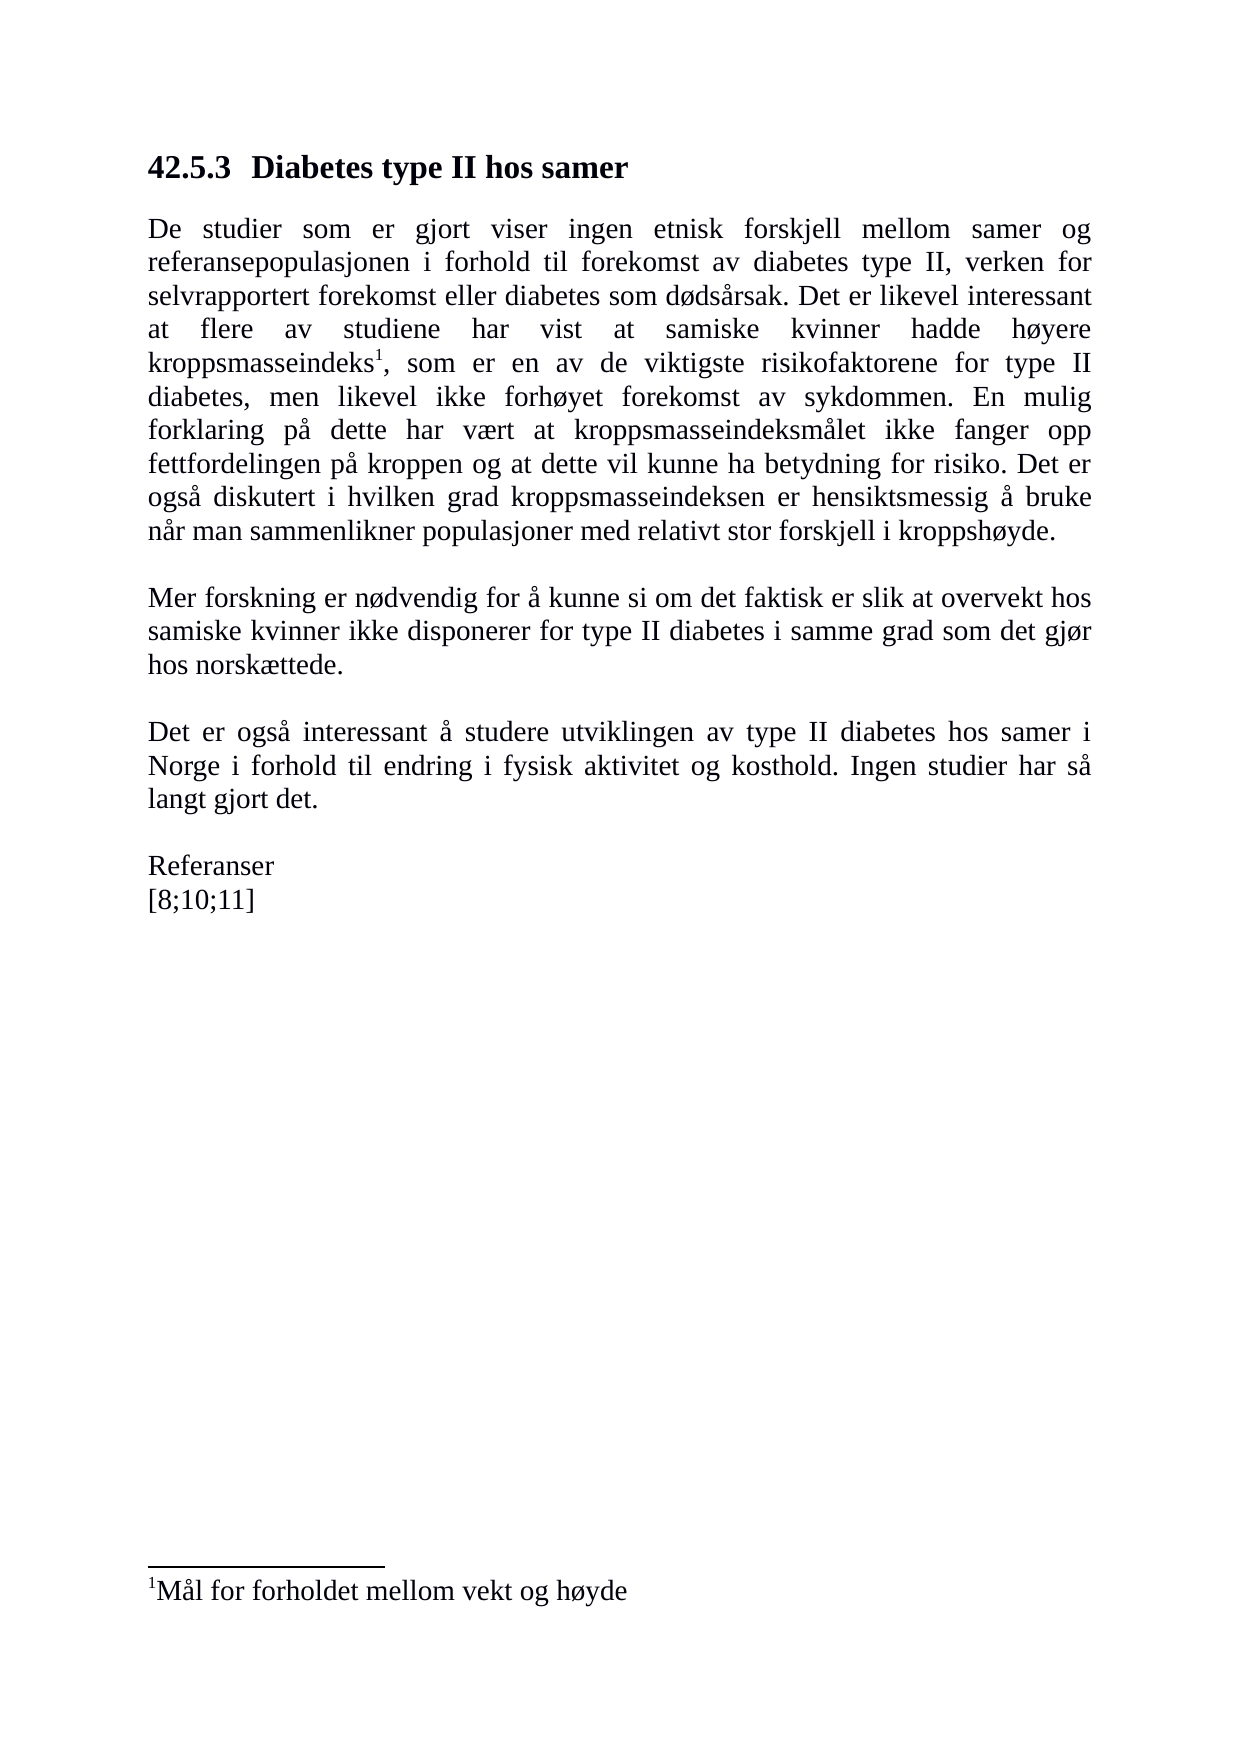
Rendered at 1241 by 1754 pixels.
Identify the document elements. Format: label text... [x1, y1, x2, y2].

text De studier som er gjort viser ingen etnisk forskjell mellom samer og referansepopulasjonen i forhold til forekomst av diabetes type II, verken for selvrapportert forekomst eller diabetes som dødsårsak. Det er likevel interessant at flere av studiene har vist at samiske kvinner hadde høyere kroppsmasseindeks, som er en av de viktigste risikofaktorene for type II diabetes, men likevel ikke forhøyet forekomst av sykdommen. En mulig forklaring på dette har vært at kroppsmasseindeksmålet ikke fanger opp fettfordelingen på kroppen og at dette vil kunne ha betydning for risiko. Det er også diskutert i hvilken grad kroppsmasseindeksen er hensiktsmessig å bruke når man sammenlikner populasjoner med relativt stor forskjell i kroppshøyde. [148, 211, 1093, 546]
subtitle 2.5.3 Diabetes type II hos samer [148, 148, 1093, 186]
text Referanser [148, 848, 1093, 882]
text Det er også interessant å studere utviklingen av type II diabetes hos samer i Norge i forhold til endring i fysisk aktivitet og kosthold. Ingen studier har så langt gjort det. [148, 714, 1093, 815]
text Mål for forholdet mellom vekt og høyde [148, 1573, 1093, 1606]
text [8;10;11] [148, 882, 1093, 915]
text Mer forskning er nødvendig for å kunne si om det faktisk er slik at overvekt hos samiske kvinner ikke disponerer for type II diabetes i samme grad som det gjør hos norskættede. [148, 580, 1093, 681]
